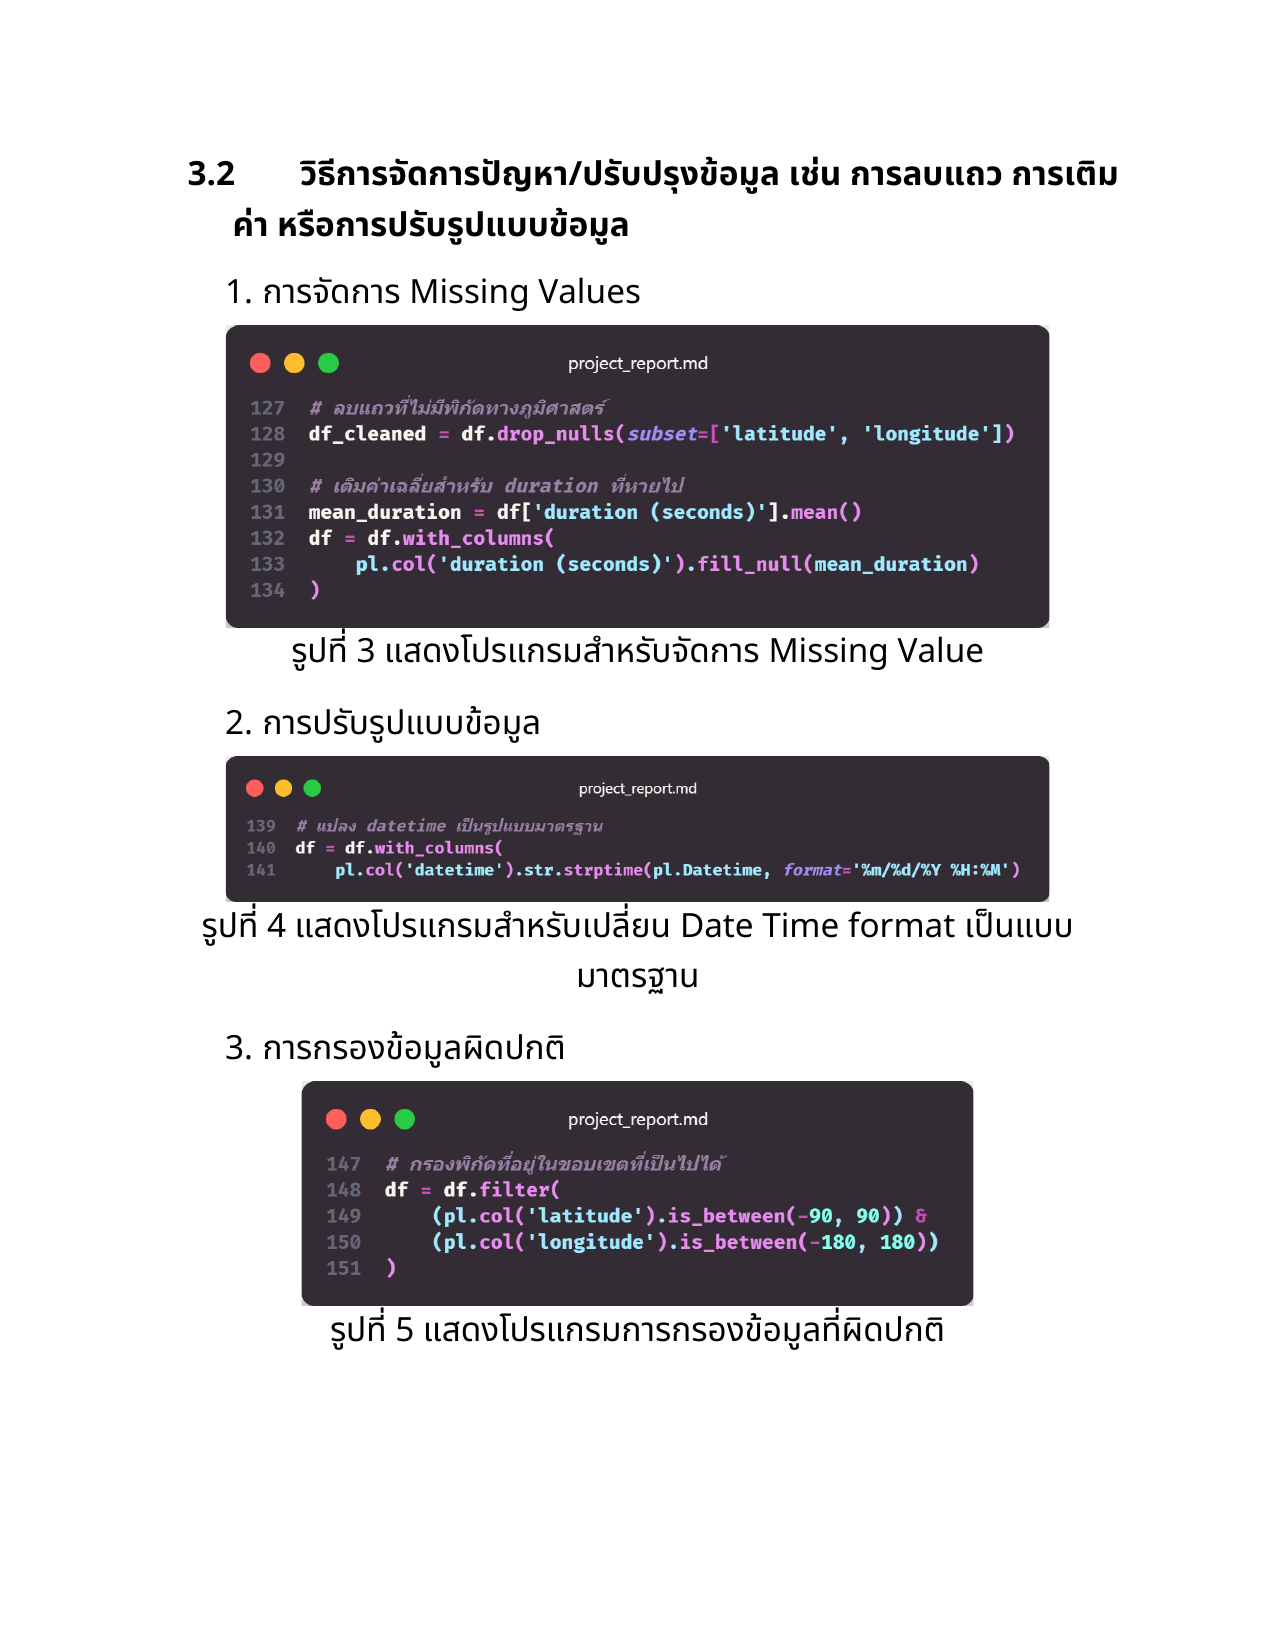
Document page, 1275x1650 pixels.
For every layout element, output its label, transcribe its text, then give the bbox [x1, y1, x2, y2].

subtitle วิธีการจัดการปัญหา/ปรับปรุงข้อมูล เช่น การลบแถว การเติมค่า หรือการปรับรูปแบบข้อมูล [187, 150, 1125, 251]
text รูปที่ 3 แสดงโปรแกรมสำหรับจัดการ Missing Value [150, 627, 1125, 678]
list การปรับรูปแบบข้อมูล [225, 699, 263, 749]
text รูปที่ 5 แสดงโปรแกรมการกรองข้อมูลที่ผิดปกติ [150, 1306, 1125, 1356]
text รูปที่ 4 แสดงโปรแกรมสำหรับเปลี่ยน Date Time format เป็นแบบมาตรฐาน [150, 902, 1125, 1003]
list การจัดการ Missing Values [225, 268, 263, 318]
list การกรองข้อมูลผิดปกติ [225, 1023, 1125, 1074]
picture [225, 756, 1050, 902]
list การปรับรูปแบบข้อมูล [541, 699, 1125, 749]
picture [225, 325, 1050, 628]
picture [301, 1081, 974, 1306]
list การจัดการ Missing Values [409, 268, 1125, 318]
